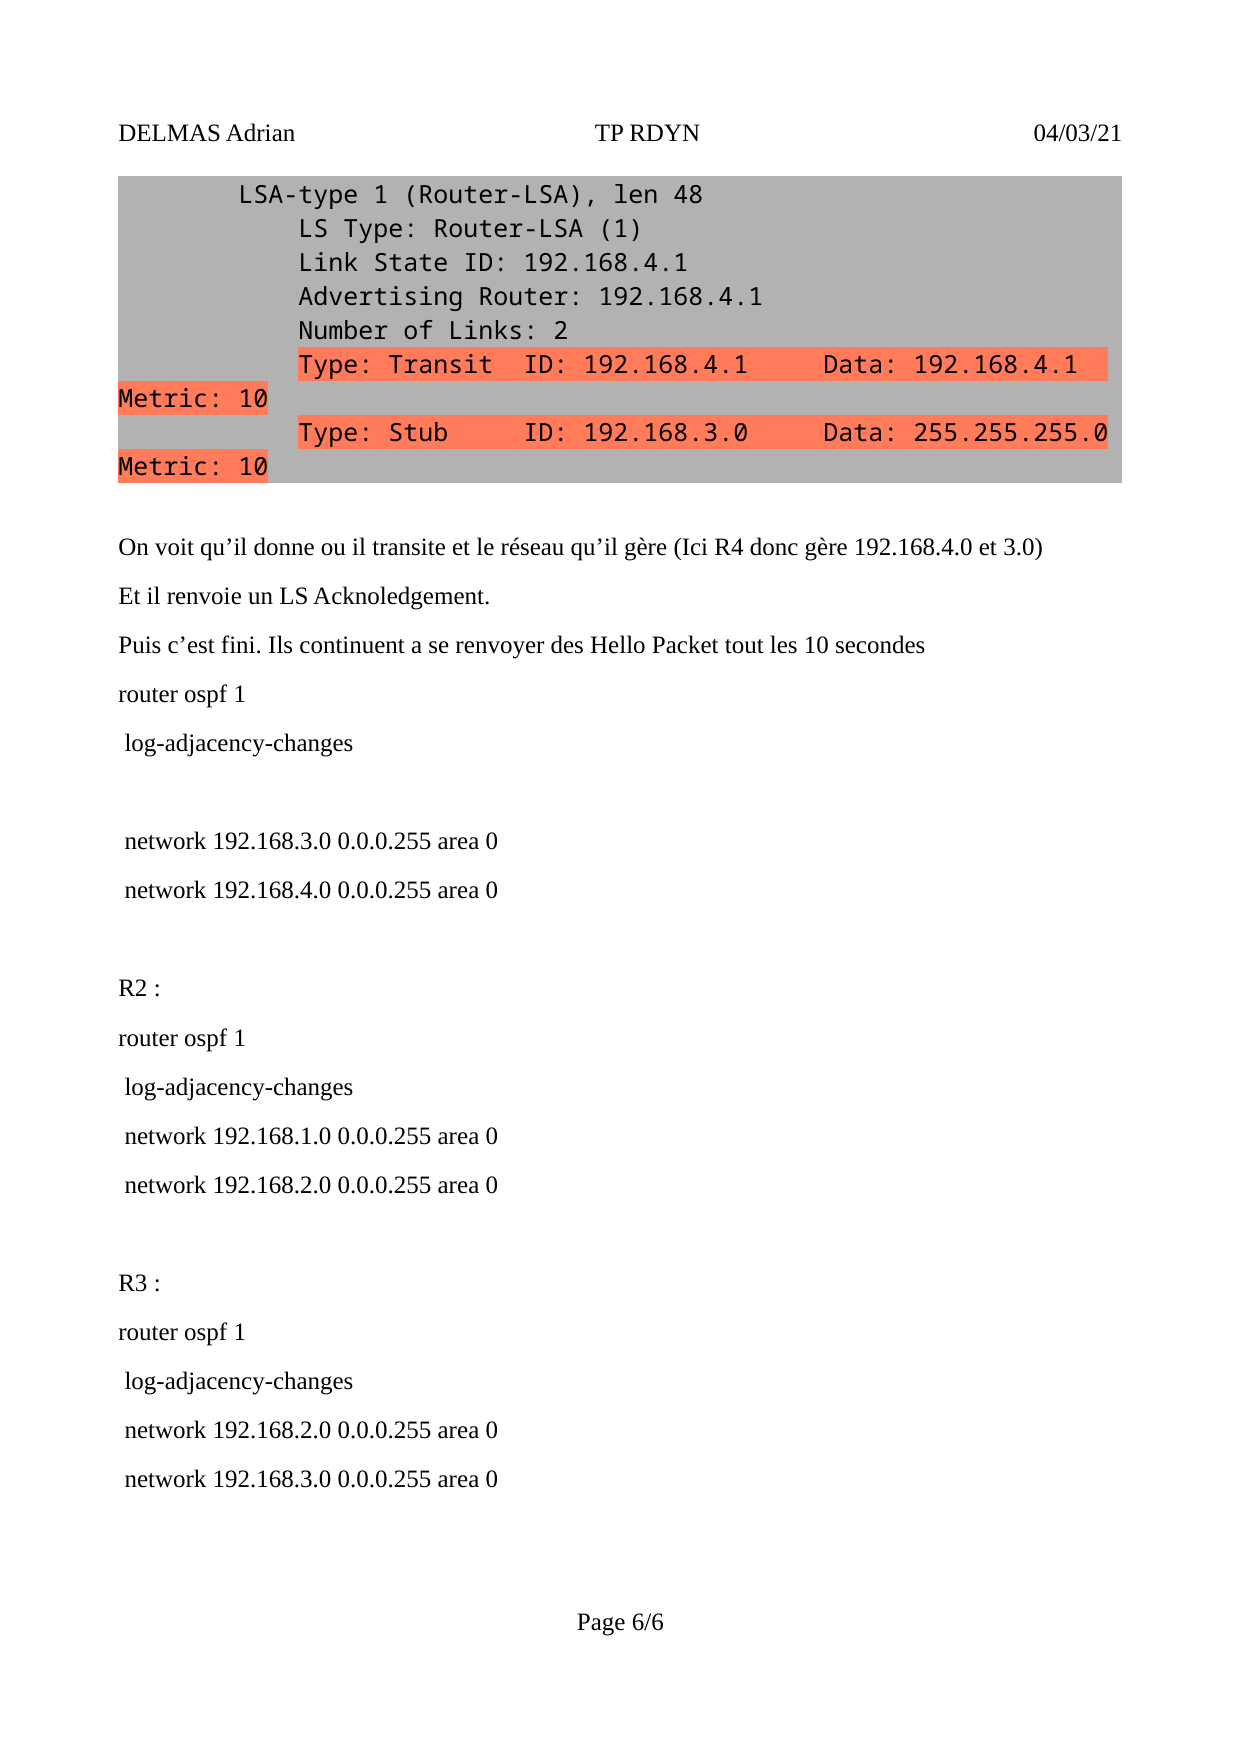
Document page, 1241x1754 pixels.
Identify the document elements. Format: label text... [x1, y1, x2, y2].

text On voit qu’il donne ou il transite et le réseau qu’il gère (Ici R4 donc gère 192.168.4.0 et 3.0) [118, 532, 1122, 561]
text router ospf 1 [118, 679, 1122, 708]
text network 192.168.2.0 0.0.0.255 area 0 [118, 1170, 1122, 1198]
text log-adjacency-changes [118, 728, 1122, 757]
text Advertising Router: 192.168.4.1 [118, 278, 1122, 313]
text network 192.168.1.0 0.0.0.255 area 0 [118, 1121, 1122, 1149]
text network 192.168.2.0 0.0.0.255 area 0 [118, 1415, 1122, 1444]
text log-adjacency-changes [118, 1366, 1122, 1395]
text Type: Stub ID: 192.168.3.0 Data: 255.255.255.0 Metric: 10 [118, 415, 1122, 483]
text network 192.168.3.0 0.0.0.255 area 0 [118, 1464, 1122, 1493]
text Number of Links: 2 [118, 313, 1122, 347]
text log-adjacency-changes [118, 1072, 1122, 1100]
text R2 : [118, 973, 1122, 1002]
text router ospf 1 [118, 1317, 1122, 1346]
text R3 : [118, 1268, 1122, 1297]
text Link State ID: 192.168.4.1 [118, 244, 1122, 278]
text Et il renvoie un LS Acknoledgement. [118, 581, 1122, 610]
text network 192.168.3.0 0.0.0.255 area 0 [118, 826, 1122, 855]
text Puis c’est fini. Ils continuent a se renvoyer des Hello Packet tout les 10 secondes [118, 630, 1122, 659]
text router ospf 1 [118, 1023, 1122, 1051]
text Type: Transit ID: 192.168.4.1 Data: 192.168.4.1 Metric: 10 [118, 347, 1122, 415]
text LS Type: Router-LSA (1) [118, 210, 1122, 244]
text LSA-type 1 (Router-LSA), len 48 [118, 176, 1122, 210]
text network 192.168.4.0 0.0.0.255 area 0 [118, 875, 1122, 904]
